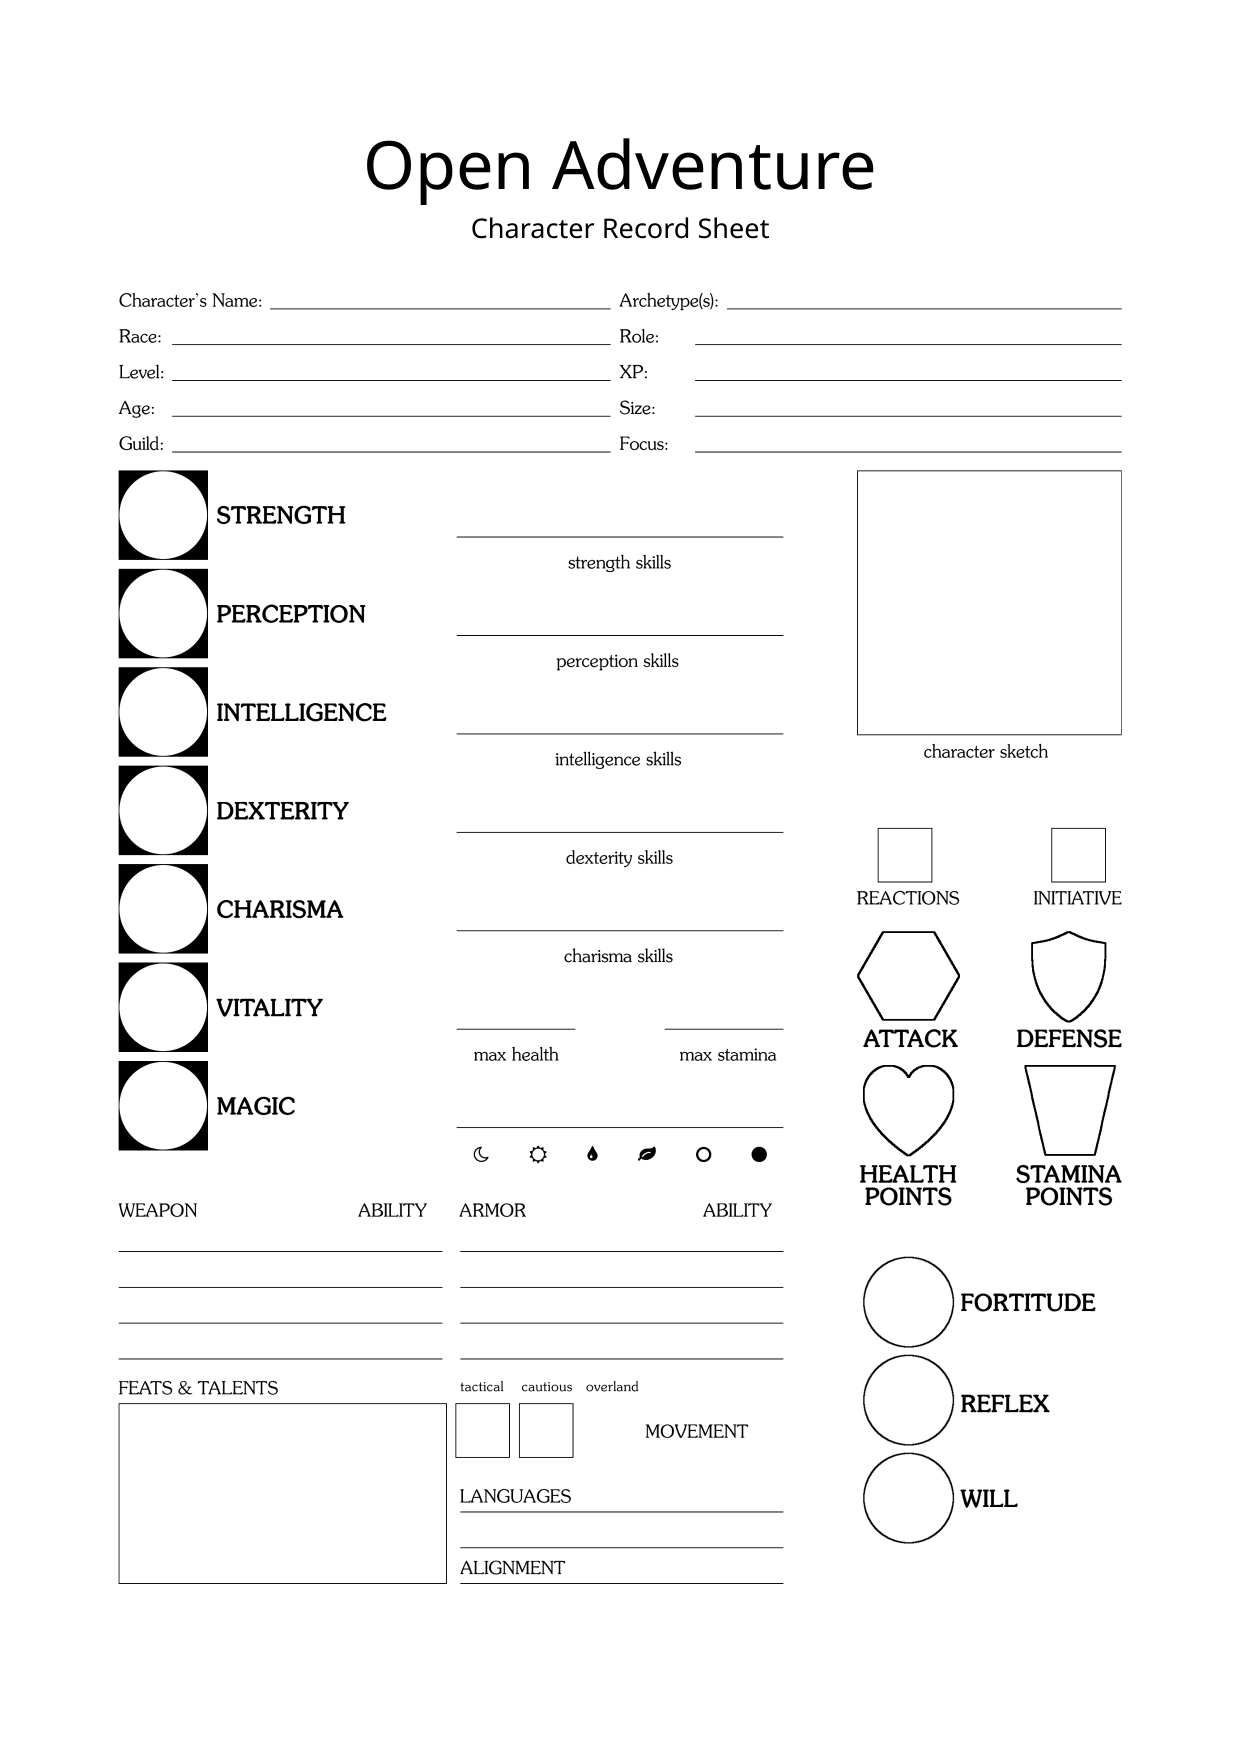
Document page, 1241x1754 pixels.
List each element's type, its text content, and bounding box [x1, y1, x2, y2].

text Open Adventure [118, 118, 1122, 209]
picture [118, 258, 1122, 1584]
subtitle Character Record Sheet [118, 209, 1122, 246]
